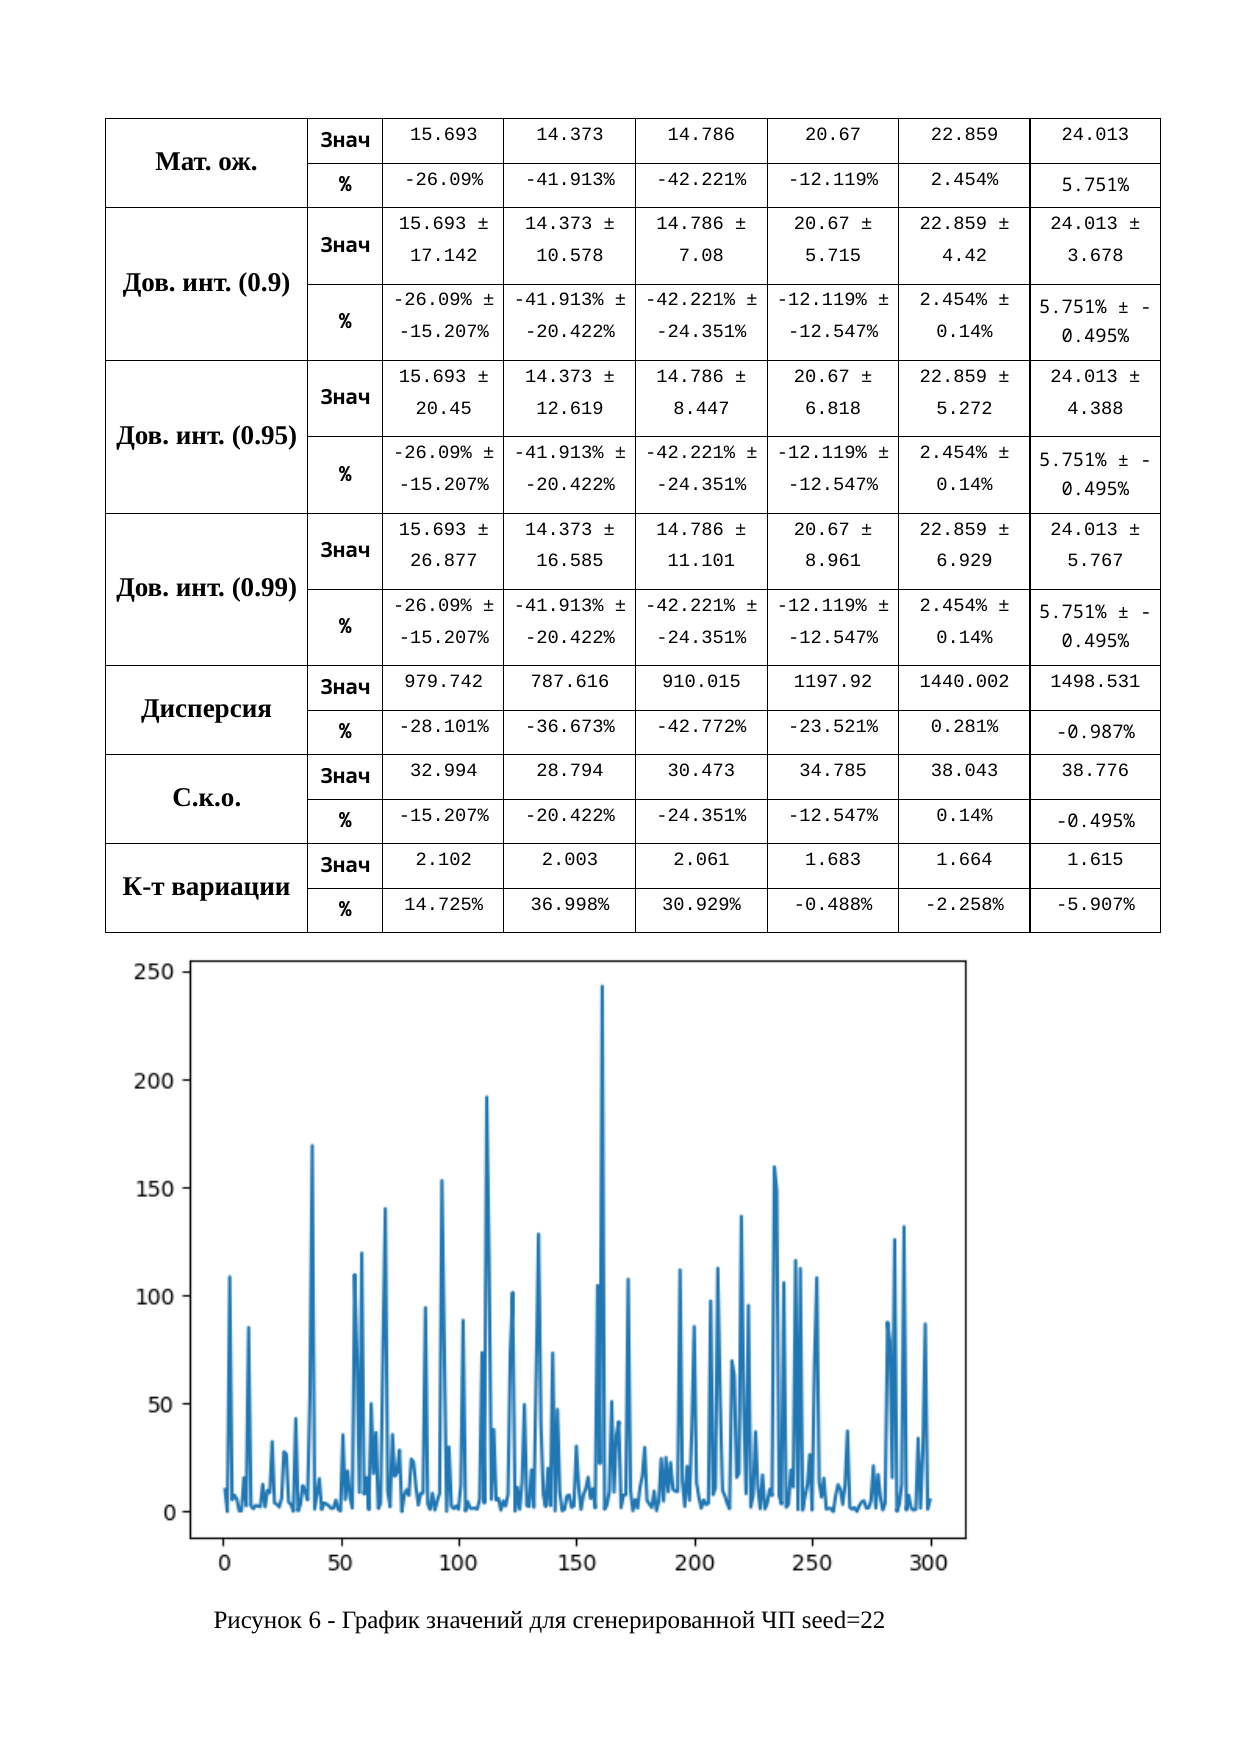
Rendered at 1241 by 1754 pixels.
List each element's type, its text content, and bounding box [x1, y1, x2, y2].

table_cell 22.859 ± 5.272 [899, 361, 1029, 436]
table_cell 1.683 [768, 844, 898, 888]
table_cell 36.998% [504, 889, 635, 932]
table_cell -24.351% [636, 800, 767, 843]
table_cell -0.987% [1031, 711, 1160, 754]
table_cell 2.102 [383, 844, 503, 888]
table_cell -23.521% [768, 711, 898, 754]
table_cell -26.09% ± -15.207% [383, 285, 503, 360]
table_cell 979.742 [383, 666, 503, 710]
table_cell % [308, 590, 382, 665]
table_cell -26.09% ± -15.207% [383, 590, 503, 665]
table_cell 14.373 ± 10.578 [504, 208, 635, 283]
picture [118, 945, 981, 1591]
table_cell Знач [308, 844, 382, 888]
table_cell Дисперсия [106, 666, 307, 754]
table_cell 2.061 [636, 844, 767, 888]
table_cell -12.547% [768, 800, 898, 843]
table_cell % [308, 164, 382, 207]
table_cell 14.786 ± 7.08 [636, 208, 767, 283]
table_cell 1.664 [899, 844, 1029, 888]
table_cell -12.119% [768, 164, 898, 207]
table_cell Знач [308, 755, 382, 799]
table_cell -42.772% [636, 711, 767, 754]
table_cell 22.859 ± 4.42 [899, 208, 1029, 283]
table_cell 0.14% [899, 800, 1029, 843]
table_cell -41.913% ± -20.422% [504, 437, 635, 512]
table_cell 1440.002 [899, 666, 1029, 710]
table_cell -0.495% [1031, 800, 1160, 843]
table_cell Знач [308, 361, 382, 436]
table_cell 14.786 ± 8.447 [636, 361, 767, 436]
table_cell 30.473 [636, 755, 767, 799]
table_cell 24.013 ± 3.678 [1031, 208, 1160, 283]
table_cell 14.373 ± 16.585 [504, 514, 635, 589]
table_cell % [308, 437, 382, 512]
table_cell 24.013 ± 4.388 [1031, 361, 1160, 436]
table_cell 2.454% ± 0.14% [899, 285, 1029, 360]
table_cell -42.221% ± -24.351% [636, 437, 767, 512]
table_cell 30.929% [636, 889, 767, 932]
table_cell 28.794 [504, 755, 635, 799]
table_cell 14.725% [383, 889, 503, 932]
table_cell -42.221% ± -24.351% [636, 590, 767, 665]
table_cell -12.119% ± -12.547% [768, 437, 898, 512]
table_cell К-т вариации [106, 844, 307, 932]
table_cell -41.913% ± -20.422% [504, 285, 635, 360]
table_cell -41.913% [504, 164, 635, 207]
table_cell 5.751% ± -0.495% [1031, 590, 1160, 665]
table_cell 1.615 [1031, 844, 1160, 888]
table_cell 15.693 ± 17.142 [383, 208, 503, 283]
table_cell 15.693 [383, 119, 503, 163]
table_cell -12.119% ± -12.547% [768, 285, 898, 360]
table_cell Знач [308, 666, 382, 710]
table_cell 1197.92 [768, 666, 898, 710]
table_cell -2.258% [899, 889, 1029, 932]
table_cell % [308, 285, 382, 360]
table_cell 787.616 [504, 666, 635, 710]
table_cell 20.67 ± 6.818 [768, 361, 898, 436]
table_cell Знач [308, 119, 382, 163]
table_cell 910.015 [636, 666, 767, 710]
table_cell % [308, 711, 382, 754]
table_cell 2.003 [504, 844, 635, 888]
table_cell С.к.о. [106, 755, 307, 843]
table_cell 38.776 [1031, 755, 1160, 799]
table_cell 15.693 ± 20.45 [383, 361, 503, 436]
table_cell -26.09% ± -15.207% [383, 437, 503, 512]
table_cell Знач [308, 514, 382, 589]
table_cell Дов. инт. (0.9) [106, 208, 307, 360]
table_cell 24.013 ± 5.767 [1031, 514, 1160, 589]
table_cell 15.693 ± 26.877 [383, 514, 503, 589]
table_cell 14.786 [636, 119, 767, 163]
table_cell 14.373 [504, 119, 635, 163]
table_cell -0.488% [768, 889, 898, 932]
table_cell -42.221% [636, 164, 767, 207]
table_cell 22.859 [899, 119, 1029, 163]
table_cell Дов. инт. (0.95) [106, 361, 307, 512]
table_cell 34.785 [768, 755, 898, 799]
table_cell Дов. инт. (0.99) [106, 514, 307, 665]
table_cell 1498.531 [1031, 666, 1160, 710]
table_cell -26.09% [383, 164, 503, 207]
table_cell 14.786 ± 11.101 [636, 514, 767, 589]
table_cell -12.119% ± -12.547% [768, 590, 898, 665]
table_cell Знач [308, 208, 382, 283]
table_cell 20.67 ± 5.715 [768, 208, 898, 283]
table_cell 38.043 [899, 755, 1029, 799]
table_cell 0.281% [899, 711, 1029, 754]
table_cell 5.751% ± -0.495% [1031, 437, 1160, 512]
table_cell -41.913% ± -20.422% [504, 590, 635, 665]
table_cell -20.422% [504, 800, 635, 843]
table_cell 32.994 [383, 755, 503, 799]
table_cell 20.67 ± 8.961 [768, 514, 898, 589]
table_cell -15.207% [383, 800, 503, 843]
table_cell 2.454% ± 0.14% [899, 590, 1029, 665]
table_cell -42.221% ± -24.351% [636, 285, 767, 360]
table_cell 20.67 [768, 119, 898, 163]
text Рисунок 6 - График значений для сгенерированной ЧП seed=22 [118, 1591, 981, 1634]
table_cell 5.751% ± -0.495% [1031, 285, 1160, 360]
table_cell -5.907% [1031, 889, 1160, 932]
table_cell Мат. ож. [106, 119, 307, 207]
table_cell 24.013 [1031, 119, 1160, 163]
table_cell 14.373 ± 12.619 [504, 361, 635, 436]
table_cell 5.751% [1031, 164, 1160, 207]
table_cell -28.101% [383, 711, 503, 754]
table_cell % [308, 889, 382, 932]
table_cell % [308, 800, 382, 843]
table_cell 22.859 ± 6.929 [899, 514, 1029, 589]
table_cell 2.454% [899, 164, 1029, 207]
table_cell -36.673% [504, 711, 635, 754]
table_cell 2.454% ± 0.14% [899, 437, 1029, 512]
